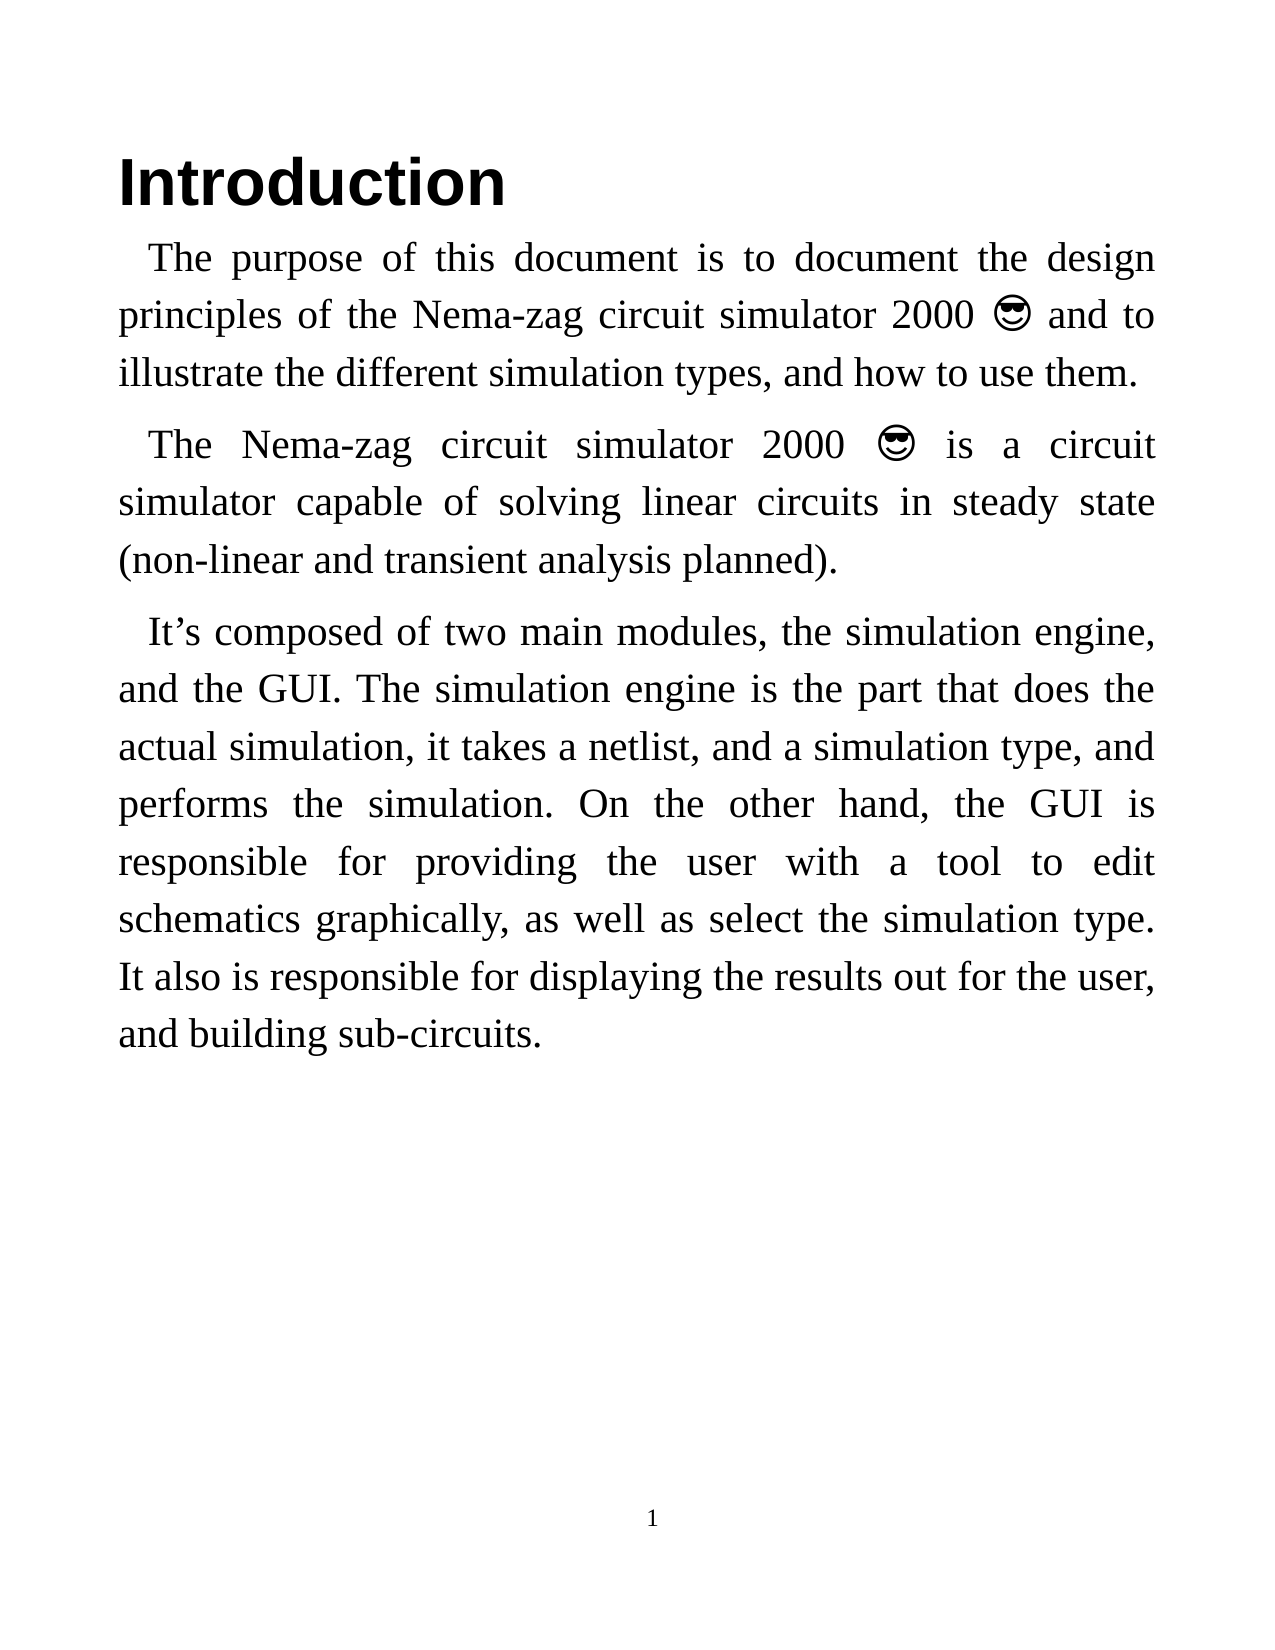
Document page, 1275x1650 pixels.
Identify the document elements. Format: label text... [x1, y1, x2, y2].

text It’s composed of two main modules, the simulation engine, and the GUI. The simulation engine is the part that does the actual simulation, it takes a netlist, and a simulation type, and performs the simulation. On the other hand, the GUI is responsible for providing the user with a tool to edit schematics graphically, as well as select the simulation type. It also is responsible for displaying the results out for the user, and building sub-circuits. [118, 606, 1157, 1057]
text The purpose of this document is to document the design principles of the Nema-zag circuit simulator 2000 😎 and to illustrate the different simulation types, and how to use them. [118, 232, 1157, 395]
text The Nema-zag circuit simulator 2000 😎 is a circuit simulator capable of solving linear circuits in steady state (non-linear and transient analysis planned). [118, 419, 1157, 582]
subtitle Introduction [118, 143, 1157, 220]
